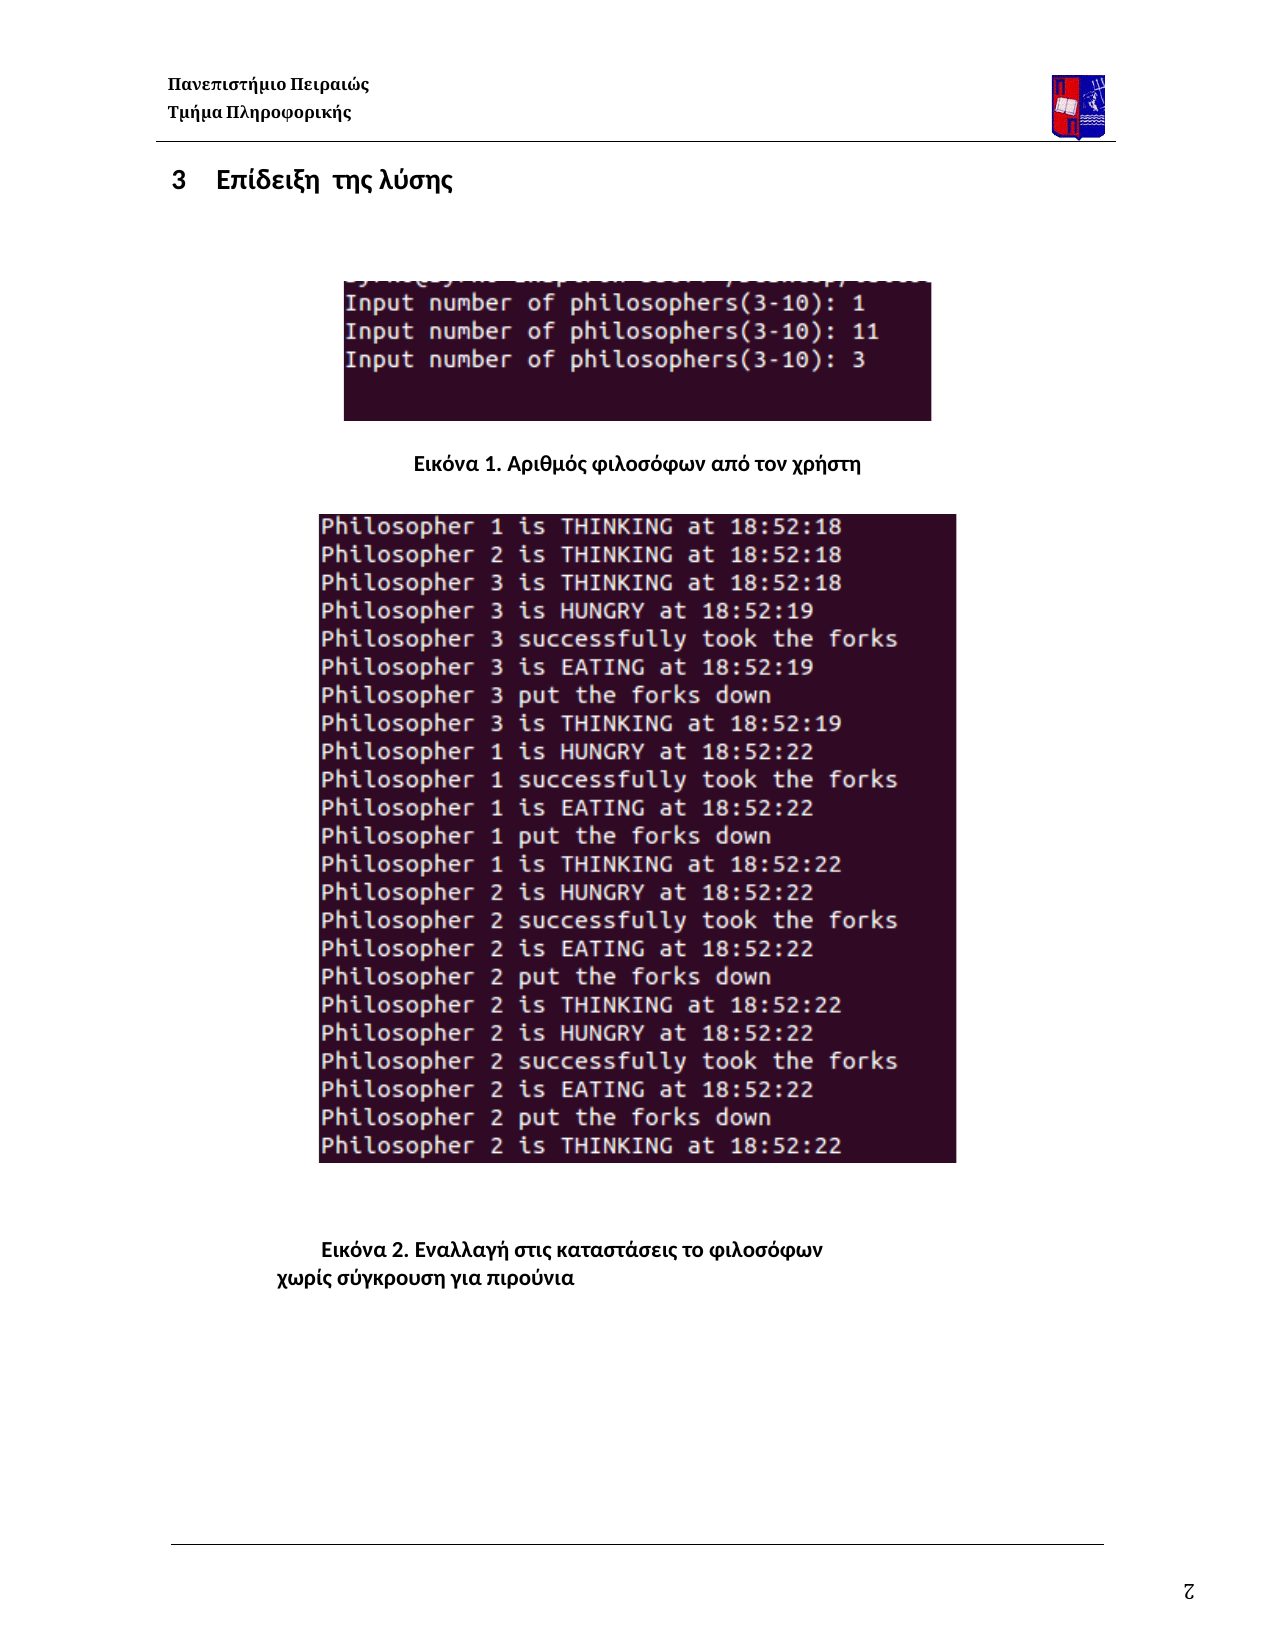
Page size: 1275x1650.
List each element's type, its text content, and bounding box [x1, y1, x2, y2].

text Εικόνα 1. Αριθμός φιλοσόφων από τον χρήστη [171, 449, 1104, 477]
text Εικόνα 2. Εναλλαγή στις καταστάσεις το φιλοσόφων χωρίς σύγκρουση για πιρούνια [171, 1235, 1104, 1291]
picture [343, 281, 932, 421]
subtitle Επίδειξη της λύσης [171, 161, 1104, 196]
picture [1051, 75, 1105, 141]
picture [318, 514, 957, 1163]
